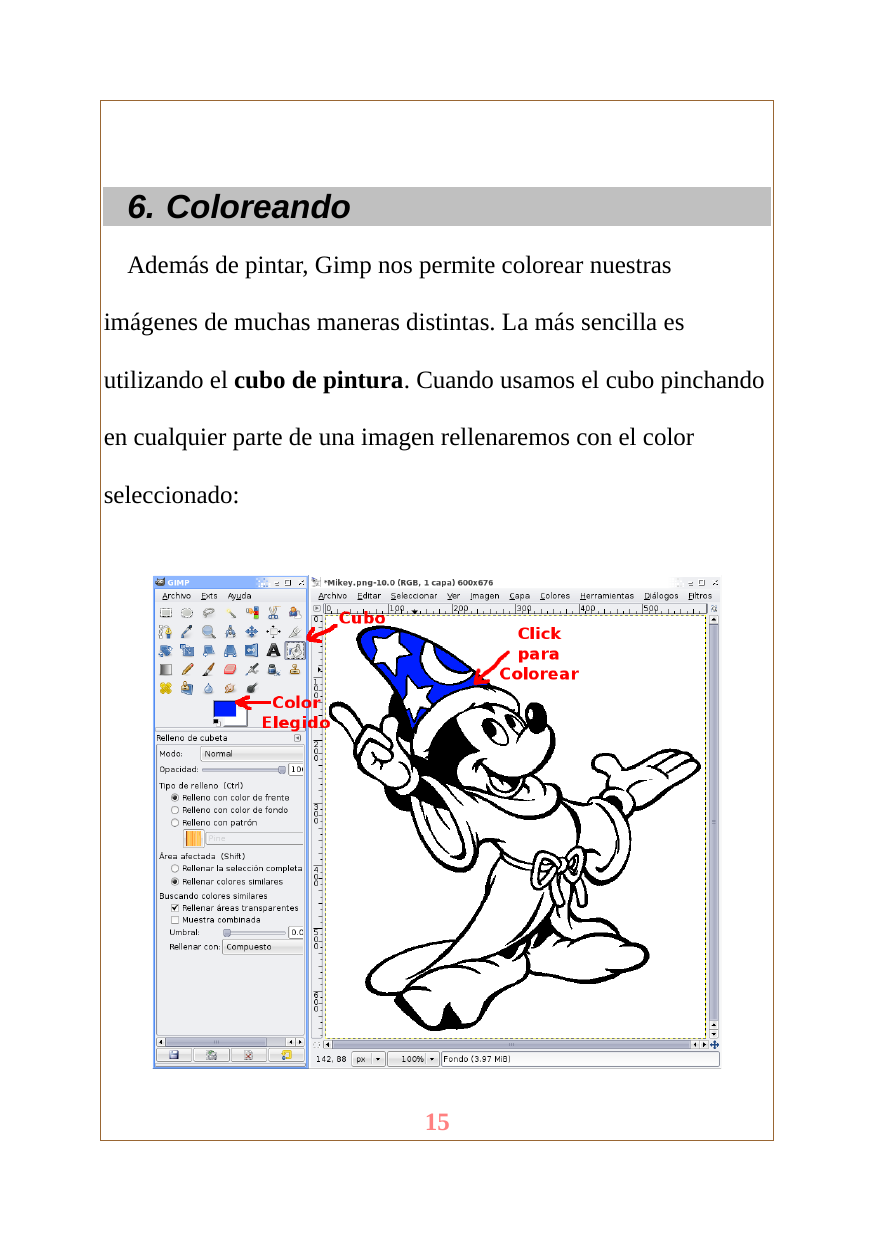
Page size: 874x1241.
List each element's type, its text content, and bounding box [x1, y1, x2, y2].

picture [152, 575, 722, 1069]
subtitle Coloreando [103, 187, 771, 226]
text Además de pintar, Gimp nos permite colorear nuestras imágenes de muchas maneras distintas. La más sencilla es utilizando el cubo de pintura. Cuando usamos el cubo pinchando en cualquier parte de una imagen rellenaremos con el color seleccionado: [103, 250, 771, 508]
